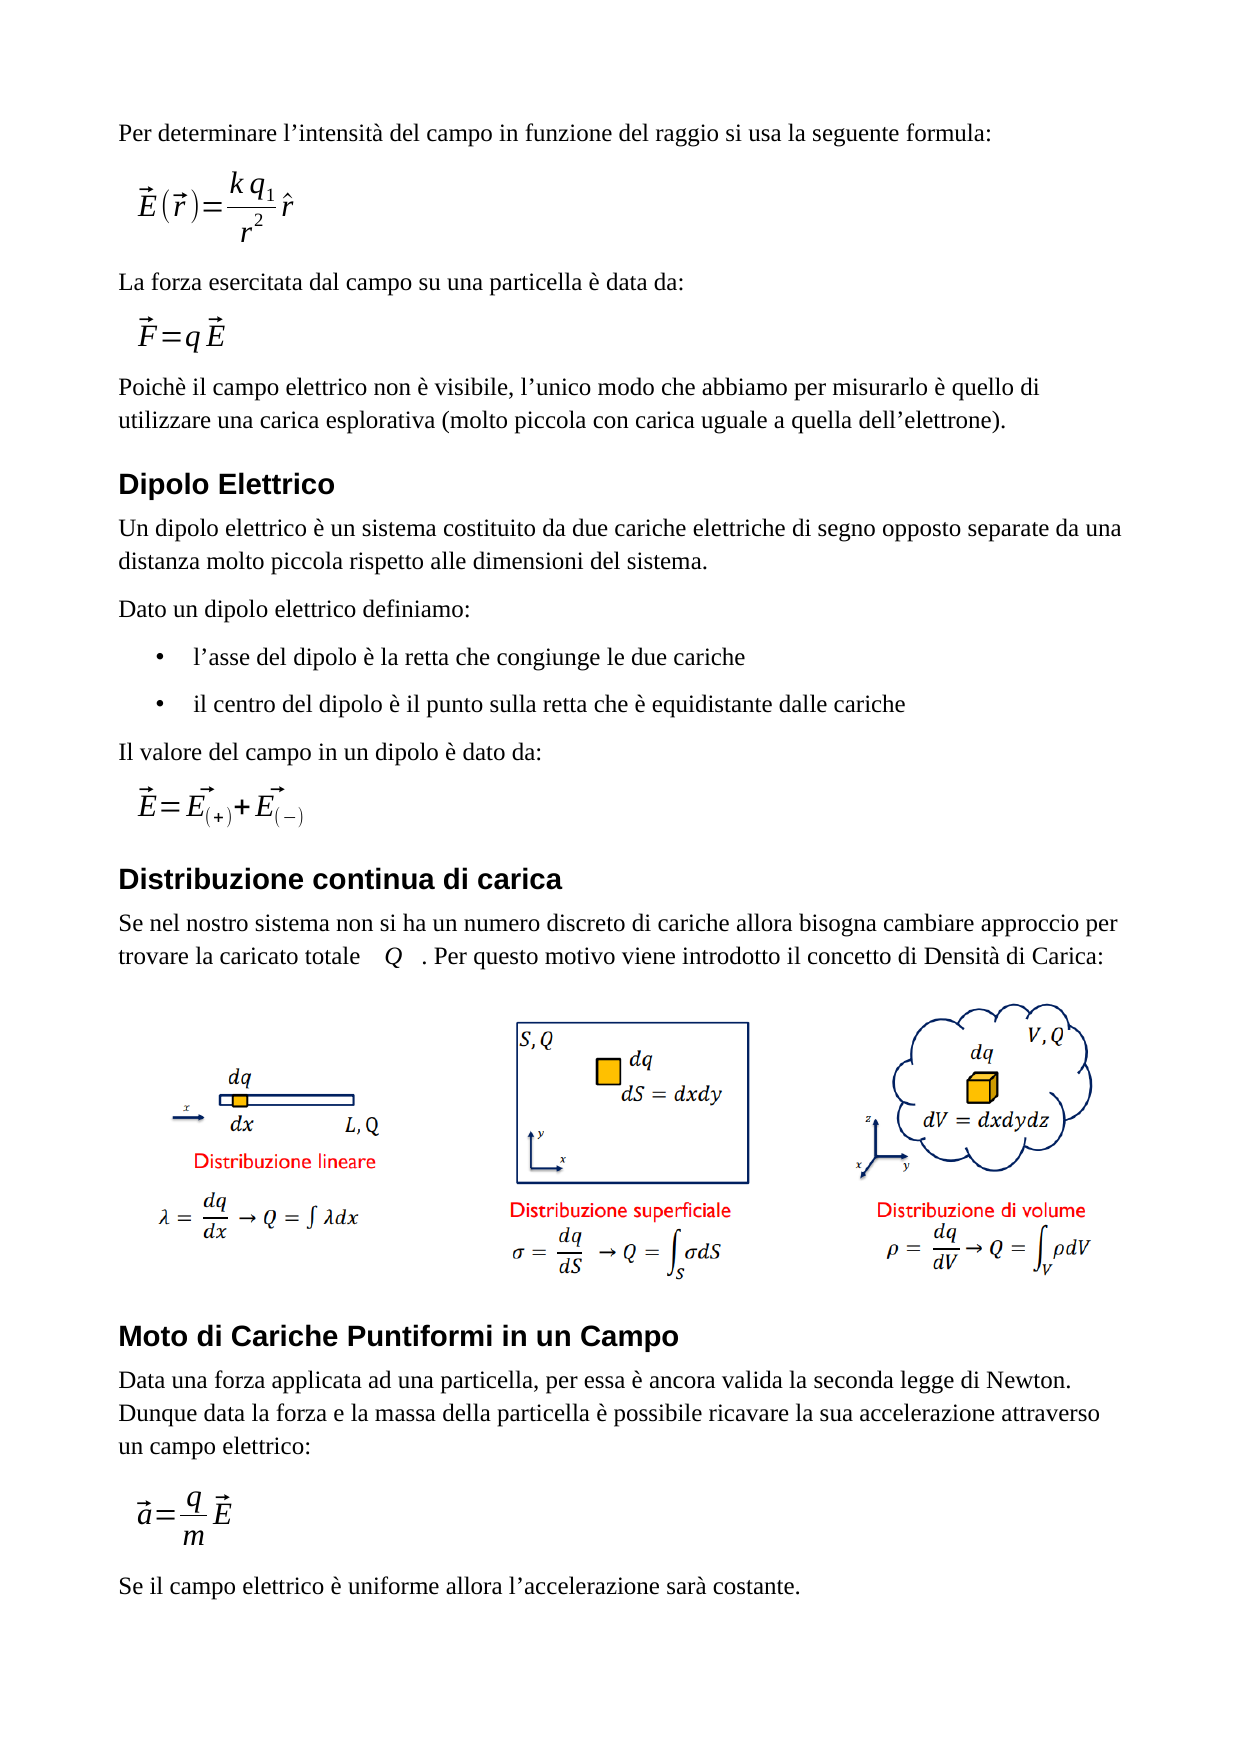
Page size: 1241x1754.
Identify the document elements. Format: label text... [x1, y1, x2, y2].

text Se nel nostro sistema non si ha un numero discreto di cariche allora bisogna cambiare approccio per trovare la caricato totale . Per questo motivo viene introdotto il concetto di Densità di Carica: [118, 908, 1122, 970]
text Per determinare l’intensità del campo in funzione del raggio si usa la seguente formula: [118, 118, 1122, 147]
text Se il campo elettrico è uniforme allora l’accelerazione sarà costante. [118, 1571, 1122, 1600]
text La forza esercitata dal campo su una particella è data da: [118, 267, 1122, 296]
text Dato un dipolo elettrico definiamo: [118, 594, 1122, 623]
text Data una forza applicata ad una particella, per essa è ancora valida la seconda legge di Newton. Dunque data la forza e la massa della particella è possibile ricavare la sua accelerazione attraverso un campo elettrico: [118, 1365, 1122, 1459]
text Il valore del campo in un dipolo è dato da: [118, 737, 1122, 766]
subtitle Moto di Cariche Puntiformi in un Campo [118, 1285, 1122, 1352]
picture [118, 989, 1123, 1285]
subtitle Dipolo Elettrico [118, 467, 1122, 501]
subtitle Distribuzione continua di carica [118, 862, 1122, 896]
text Poichè il campo elettrico non è visibile, l’unico modo che abbiamo per misurarlo è quello di utilizzare una carica esplorativa (molto piccola con carica uguale a quella dell’elettrone). [118, 372, 1122, 434]
list l’asse del dipolo è la retta che congiunge le due cariche [156, 642, 1122, 670]
text Un dipolo elettrico è un sistema costituito da due cariche elettriche di segno opposto separate da una distanza molto piccola rispetto alle dimensioni del sistema. [118, 513, 1122, 575]
list il centro del dipolo è il punto sulla retta che è equidistante dalle cariche [156, 689, 1122, 718]
